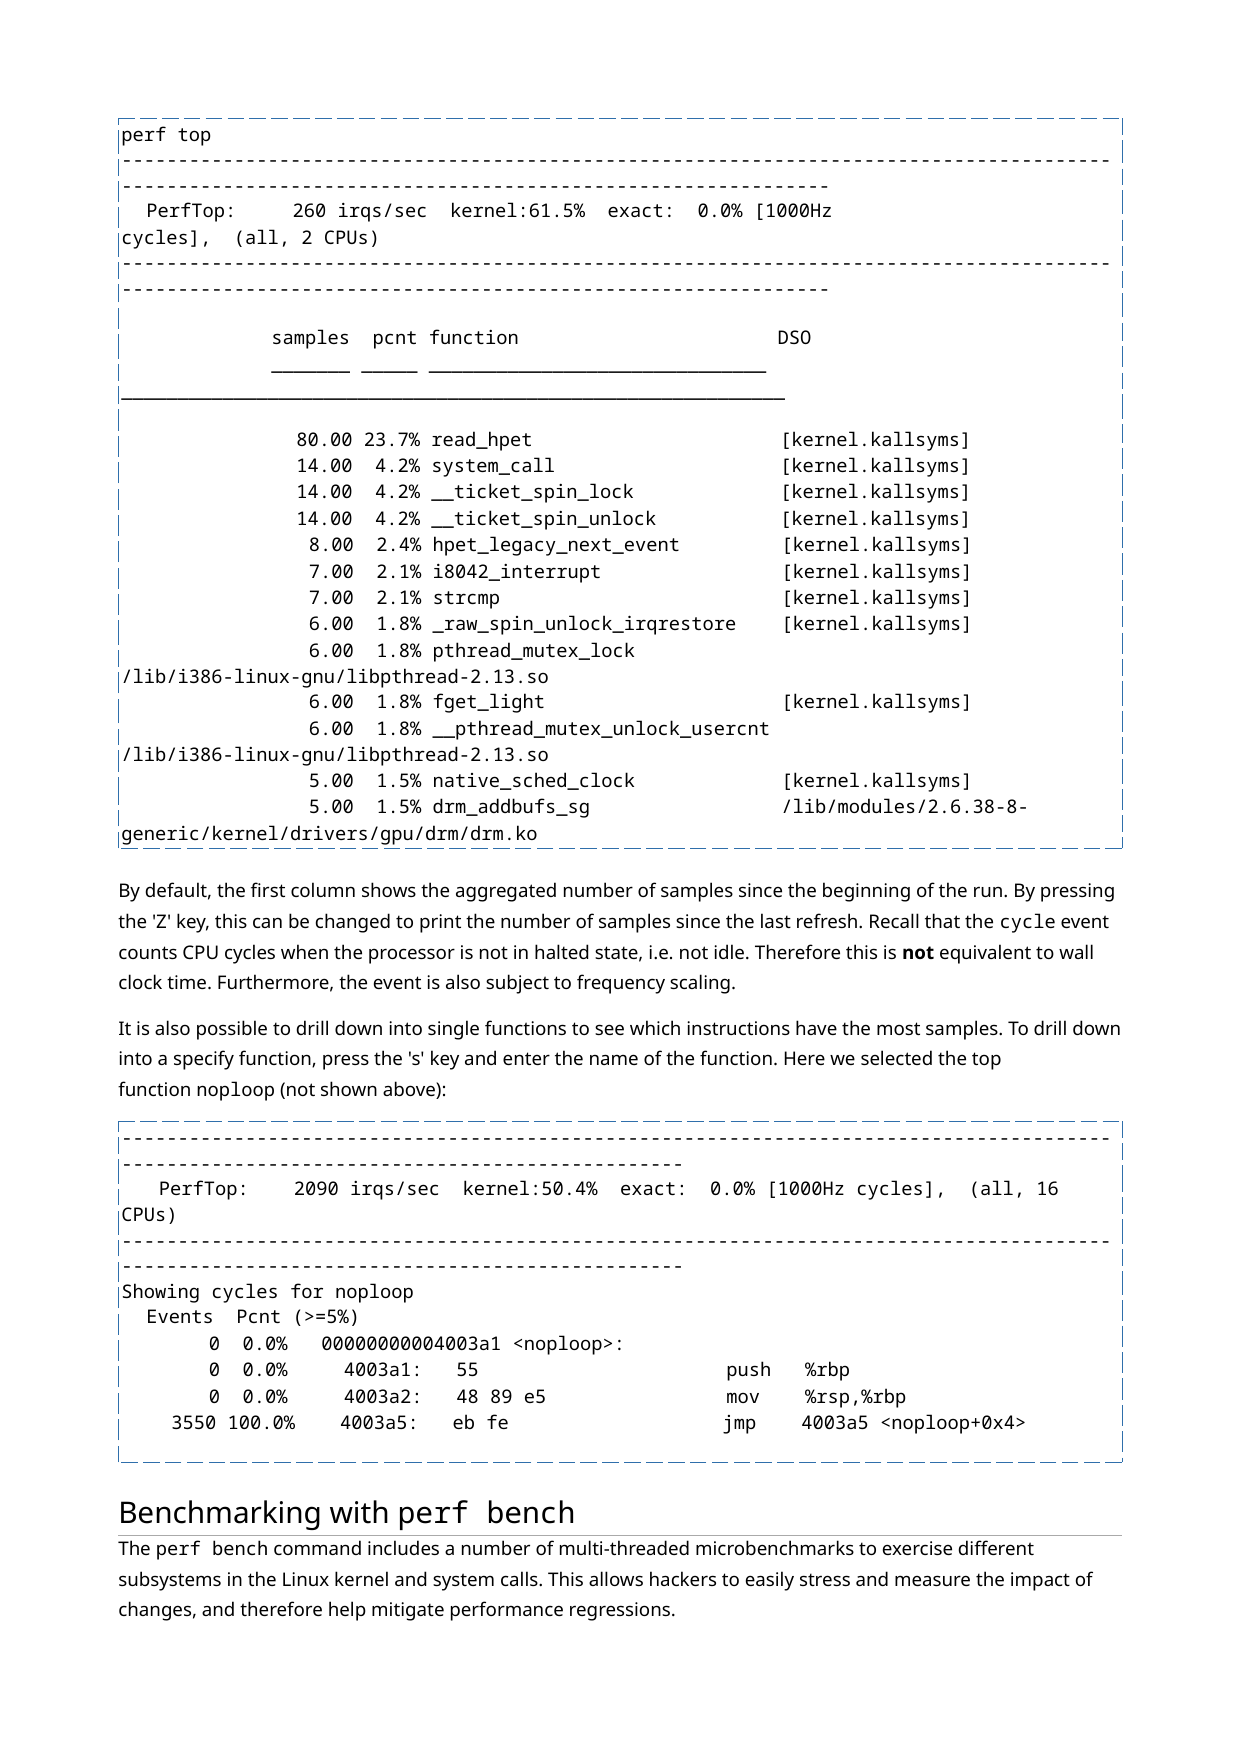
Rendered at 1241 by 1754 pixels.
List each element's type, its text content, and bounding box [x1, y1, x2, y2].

text ------------------------------------------------------------------------------------------------------------------------------------------------------- [118, 144, 1122, 195]
text 5.00 1.5% drm_addbufs_sg /lib/modules/2.6.38-8-generic/kernel/drivers/gpu/drm/drm.ko [118, 790, 1122, 848]
text 6.00 1.8% fget_light [kernel.kallsyms] [118, 686, 1122, 712]
text 0 0.0% 4003a1: 55 push %rbp [118, 1353, 1122, 1380]
text Events Pcnt (>=5%) [118, 1301, 1122, 1327]
text 5.00 1.5% native_sched_clock [kernel.kallsyms] [118, 764, 1122, 790]
text cycles], (all, 2 CPUs) [118, 221, 1122, 247]
text PerfTop: 2090 irqs/sec kernel:50.4% exact: 0.0% [1000Hz cycles], (all, 16 CPUs) [118, 1172, 1122, 1224]
text By default, the first column shows the aggregated number of samples since the beginning of the run. By pressing the 'Z' key, this can be changed to print the number of samples since the last refresh. Recall that the cycle event counts CPU cycles when the processor is not in halted state, i.e. not idle. Therefore this is not equivalent to wall clock time. Furthermore, the event is also subject to frequency scaling. [118, 878, 1122, 995]
text It is also possible to drill down into single functions to see which instructions have the most samples. To drill down into a specify function, press the 's' key and enter the name of the function. Here we selected the top function noploop (not shown above): [118, 1015, 1122, 1102]
text 14.00 4.2% __ticket_spin_lock [kernel.kallsyms] [118, 476, 1122, 502]
text 8.00 2.4% hpet_legacy_next_event [kernel.kallsyms] [118, 528, 1122, 555]
text ------------------------------------------------------------------------------------------------------------------------------------------ [118, 1121, 1122, 1172]
text samples pcnt function DSO [118, 321, 1122, 348]
text 14.00 4.2% __ticket_spin_unlock [kernel.kallsyms] [118, 502, 1122, 528]
text 14.00 4.2% system_call [kernel.kallsyms] [118, 449, 1122, 476]
text Showing cycles for noploop [118, 1275, 1122, 1301]
subtitle Benchmarking with perf bench [118, 1492, 1122, 1535]
text 7.00 2.1% strcmp [kernel.kallsyms] [118, 581, 1122, 608]
text 6.00 1.8% __pthread_mutex_unlock_usercnt /lib/i386-linux-gnu/libpthread-2.13.so [118, 712, 1122, 764]
text PerfTop: 260 irqs/sec kernel:61.5% exact: 0.0% [1000Hz [118, 195, 1122, 221]
text 7.00 2.1% i8042_interrupt [kernel.kallsyms] [118, 555, 1122, 581]
text 0 0.0% 00000000004003a1 <noploop>: [118, 1327, 1122, 1353]
text ------------------------------------------------------------------------------------------------------------------------------------------------------- [118, 247, 1122, 301]
text ------------------------------------------------------------------------------------------------------------------------------------------ [118, 1224, 1122, 1275]
text 6.00 1.8% pthread_mutex_lock /lib/i386-linux-gnu/libpthread-2.13.so [118, 634, 1122, 686]
text _______ _____ ______________________________ ___________________________________________________________ [118, 348, 1122, 402]
text perf top [118, 118, 1122, 144]
text 3550 100.0% 4003a5: eb fe jmp 4003a5 <noploop+0x4> [118, 1406, 1122, 1436]
text The perf bench command includes a number of multi-threaded microbenchmarks to exercise different subsystems in the Linux kernel and system calls. This allows hackers to easily stress and measure the impact of changes, and therefore help mitigate performance regressions. [118, 1536, 1122, 1622]
text 0 0.0% 4003a2: 48 89 e5 mov %rsp,%rbp [118, 1380, 1122, 1406]
text 6.00 1.8% _raw_spin_unlock_irqrestore [kernel.kallsyms] [118, 608, 1122, 634]
text 80.00 23.7% read_hpet [kernel.kallsyms] [118, 423, 1122, 449]
